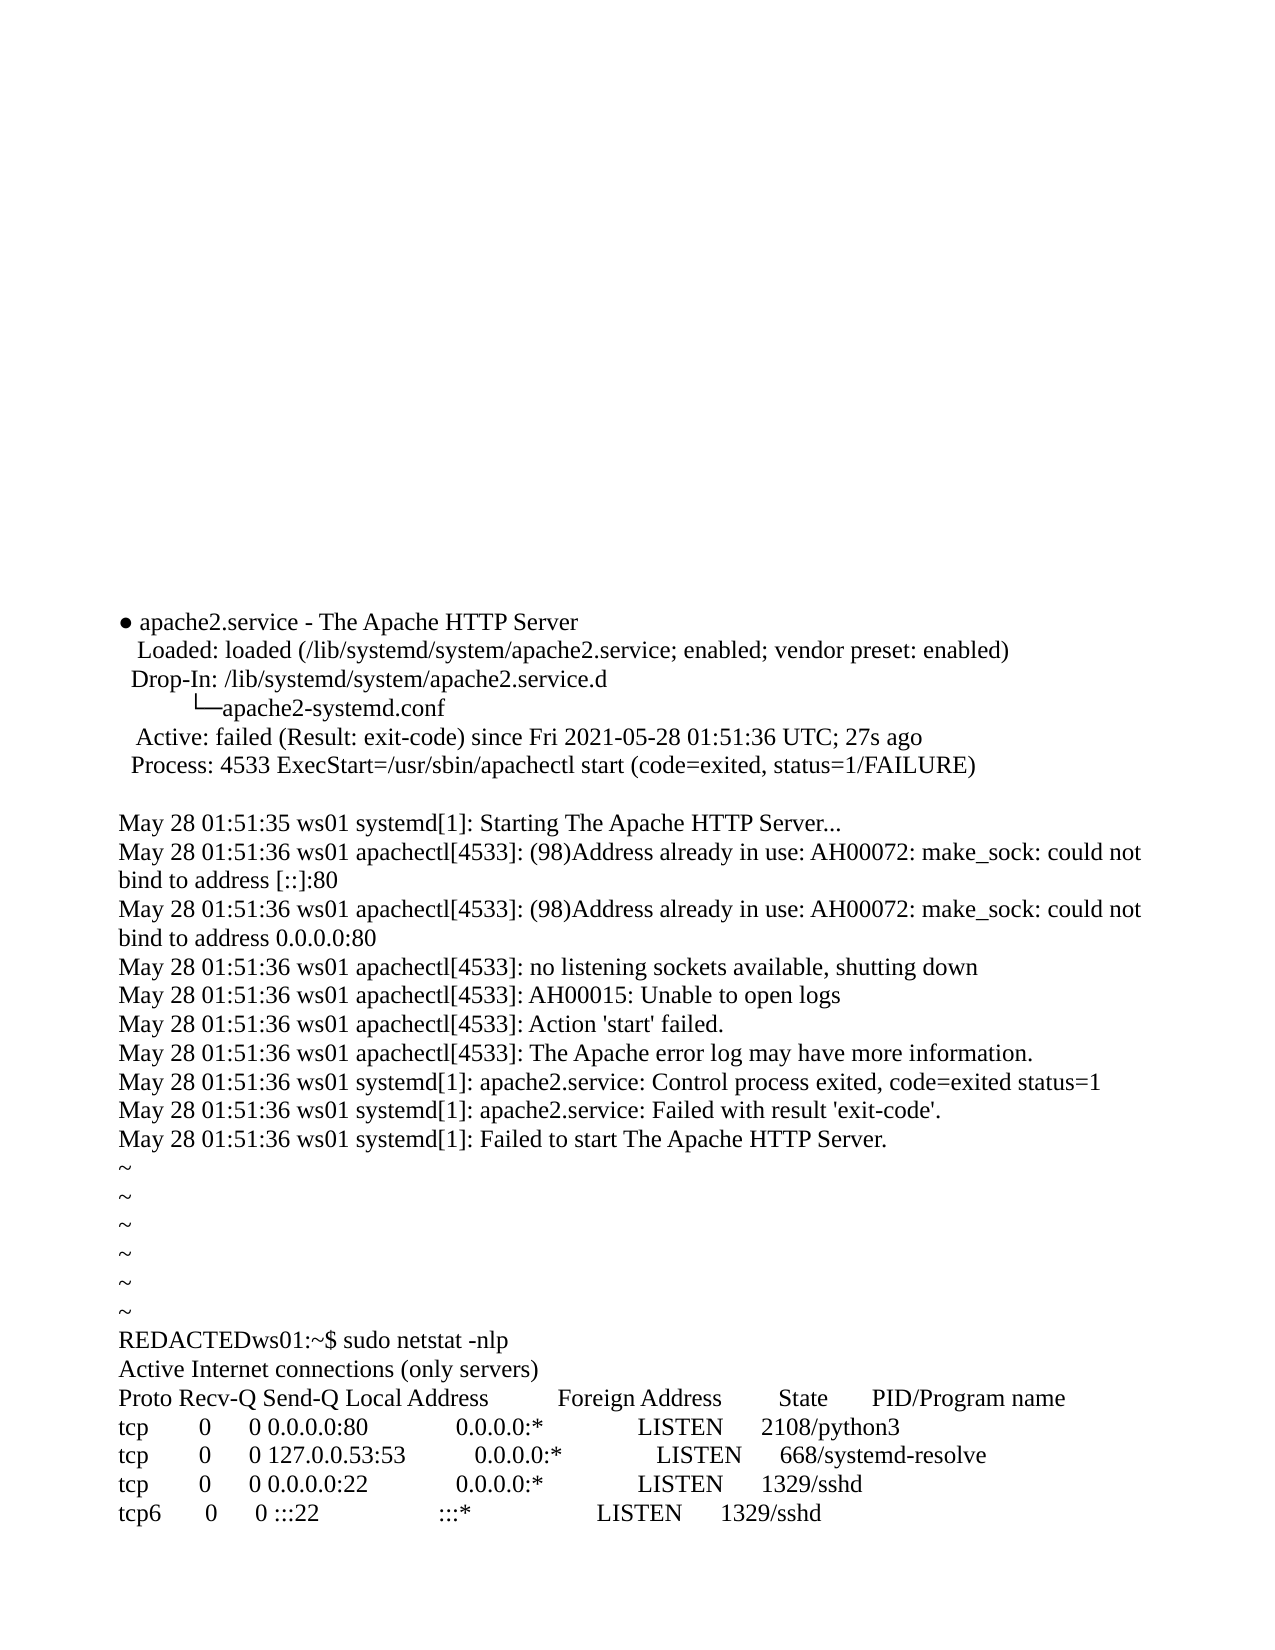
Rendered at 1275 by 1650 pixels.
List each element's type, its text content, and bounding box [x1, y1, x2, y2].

text May 28 01:51:36 ws01 apachectl[4533]: The Apache error log may have more information. [118, 1038, 1157, 1067]
text REDACTEDws01:~$ sudo netstat -nlp [118, 1326, 1157, 1354]
text tcp6 0 0 :::22 :::* LISTEN 1329/sshd [118, 1498, 1157, 1527]
text May 28 01:51:36 ws01 apachectl[4533]: (98)Address already in use: AH00072: make_sock: could not bind to address 0.0.0.0:80 [118, 894, 1157, 952]
text Loaded: loaded (/lib/systemd/system/apache2.service; enabled; vendor preset: enabled) [118, 636, 1157, 664]
text tcp 0 0 0.0.0.0:80 0.0.0.0:* LISTEN 2108/python3 [118, 1412, 1157, 1441]
text ~ [118, 1239, 1157, 1268]
text Drop-In: /lib/systemd/system/apache2.service.d [118, 664, 1157, 693]
text Active: failed (Result: exit-code) since Fri 2021-05-28 01:51:36 UTC; 27s ago [118, 722, 1157, 751]
text May 28 01:51:36 ws01 systemd[1]: apache2.service: Failed with result 'exit-code'. [118, 1096, 1157, 1124]
text Process: 4533 ExecStart=/usr/sbin/apachectl start (code=exited, status=1/FAILURE) [118, 751, 1157, 779]
text Proto Recv-Q Send-Q Local Address Foreign Address State PID/Program name [118, 1383, 1157, 1412]
text ~ [118, 1211, 1157, 1239]
text May 28 01:51:36 ws01 apachectl[4533]: Action 'start' failed. [118, 1009, 1157, 1038]
text May 28 01:51:35 ws01 systemd[1]: Starting The Apache HTTP Server... [118, 808, 1157, 837]
text May 28 01:51:36 ws01 apachectl[4533]: AH00015: Unable to open logs [118, 981, 1157, 1009]
text ~ [118, 1297, 1157, 1326]
text May 28 01:51:36 ws01 apachectl[4533]: no listening sockets available, shutting down [118, 952, 1157, 981]
text Active Internet connections (only servers) [118, 1354, 1157, 1383]
text May 28 01:51:36 ws01 apachectl[4533]: (98)Address already in use: AH00072: make_sock: could not bind to address [::]:80 [118, 837, 1157, 894]
text ● apache2.service - The Apache HTTP Server [118, 607, 1157, 636]
text ~ [118, 1182, 1157, 1211]
text tcp 0 0 127.0.0.53:53 0.0.0.0:* LISTEN 668/systemd-resolve [118, 1441, 1157, 1469]
text tcp 0 0 0.0.0.0:22 0.0.0.0:* LISTEN 1329/sshd [118, 1469, 1157, 1498]
text May 28 01:51:36 ws01 systemd[1]: Failed to start The Apache HTTP Server. [118, 1124, 1157, 1153]
text └─apache2-systemd.conf [118, 693, 1157, 722]
text ~ [118, 1268, 1157, 1297]
text ~ [118, 1153, 1157, 1182]
text May 28 01:51:36 ws01 systemd[1]: apache2.service: Control process exited, code=exited status=1 [118, 1067, 1157, 1096]
